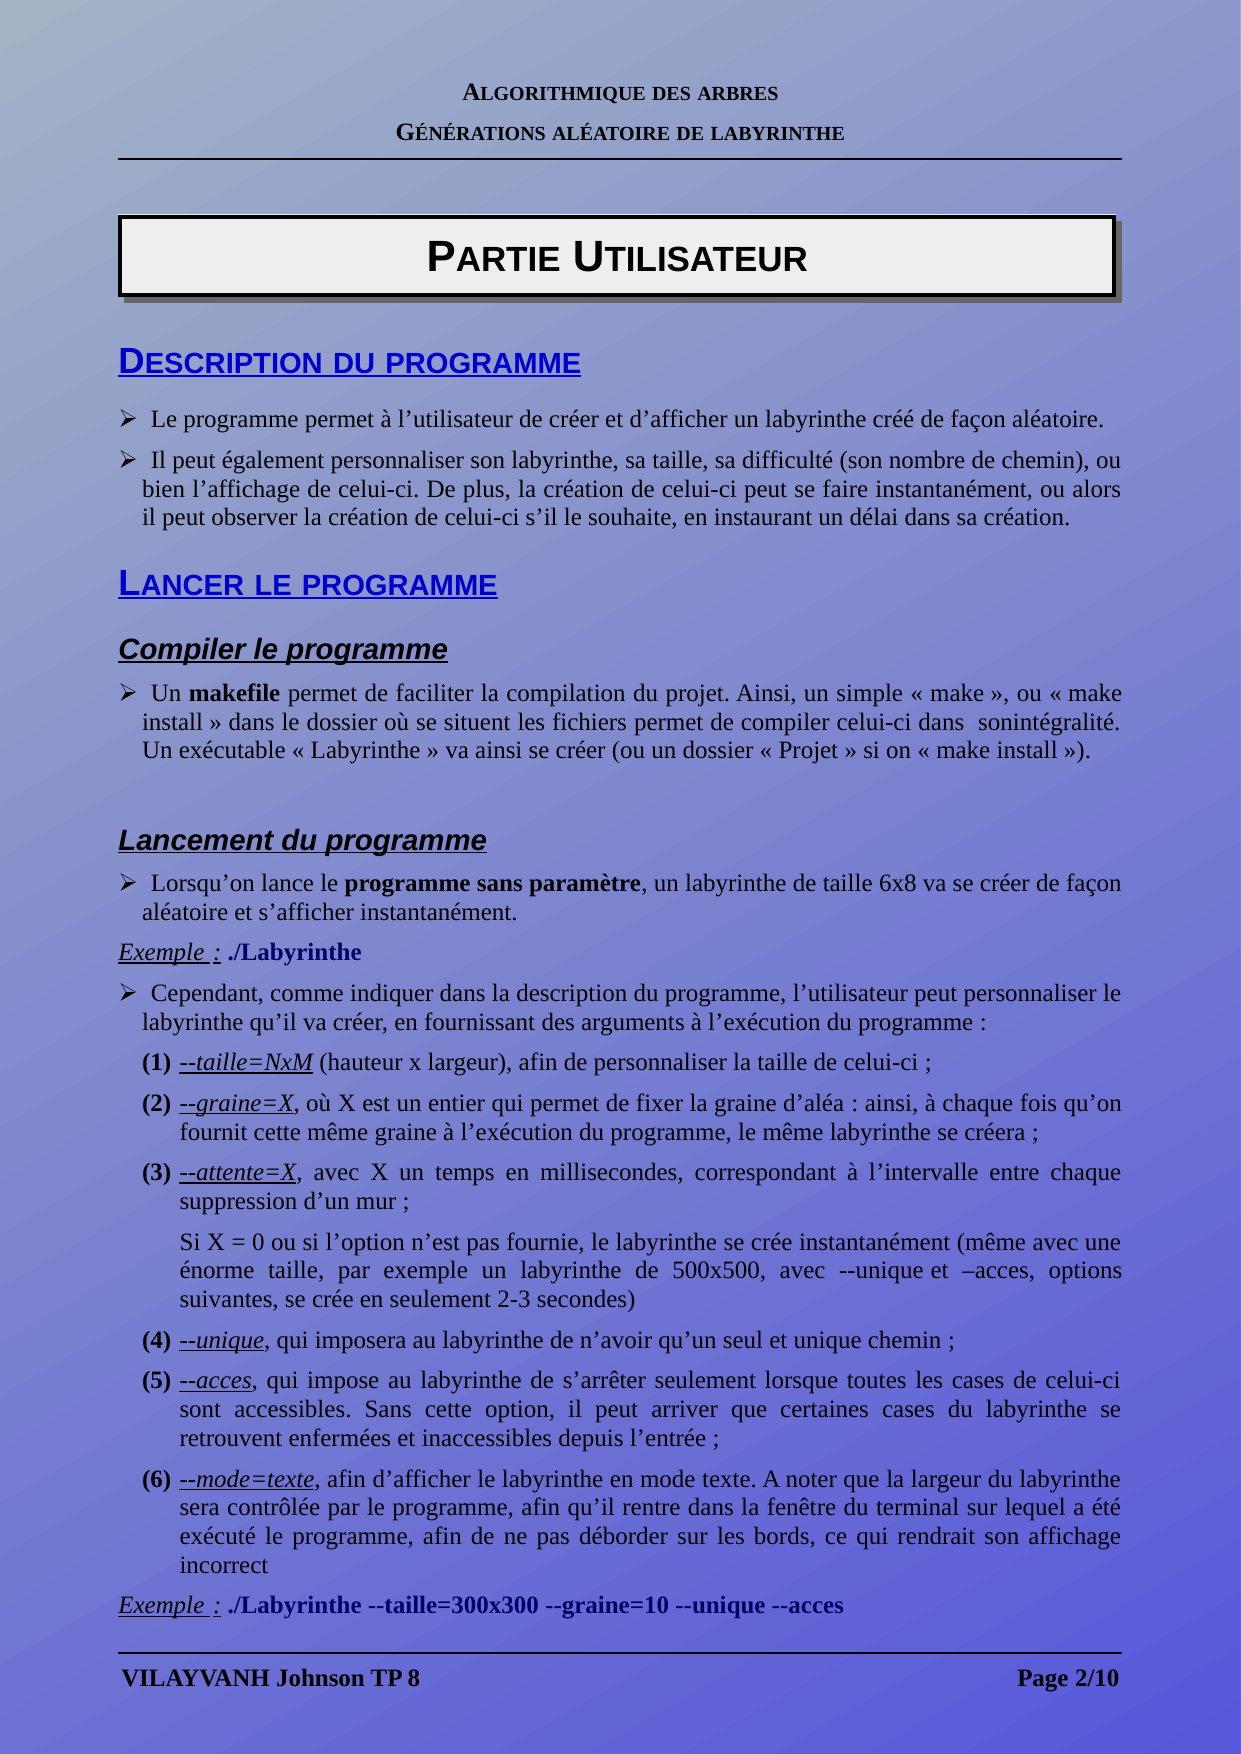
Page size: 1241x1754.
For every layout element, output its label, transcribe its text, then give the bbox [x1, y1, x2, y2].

text Exemple : ./Labyrinthe [118, 937, 1122, 966]
list Cependant, comme indiquer dans la description du programme, l’utilisateur peut personnaliser le labyrinthe qu’il va créer, en fournissant des arguments à l’exécution du programme : [118, 978, 1122, 1036]
subtitle Description du programme [118, 339, 1122, 381]
text Exemple : ./Labyrinthe --taille=300x300 --graine=10 --unique --acces [118, 1591, 1122, 1619]
list Lorsqu’on lance le programme sans paramètre, un labyrinthe de taille 6x8 va se créer de façon aléatoire et s’afficher instantanément. [118, 868, 1122, 926]
list --attente=X, avec X un temps en millisecondes, correspondant à l’intervalle entre chaque suppression d’un mur ; [142, 1157, 1122, 1215]
subtitle Lancement du programme [118, 822, 1122, 856]
list --mode=texte, afin d’afficher le labyrinthe en mode texte. A noter que la largeur du labyrinthe sera contrôlée par le programme, afin qu’il rentre dans la fenêtre du terminal sur lequel a été exécuté le programme, afin de ne pas déborder sur les bords, ce qui rendrait son affichage incorrect [142, 1464, 1122, 1579]
list --unique, qui imposera au labyrinthe de n’avoir qu’un seul et unique chemin ; [142, 1325, 1122, 1354]
list --graine=X, où X est un entier qui permet de fixer la graine d’aléa : ainsi, à chaque fois qu’on fournit cette même graine à l’exécution du programme, le même labyrinthe se créera ; [142, 1088, 1122, 1146]
list Il peut également personnaliser son labyrinthe, sa taille, sa difficulté (son nombre de chemin), ou bien l’affichage de celui-ci. De plus, la création de celui-ci peut se faire instantanément, ou alors il peut observer la création de celui-ci s’il le souhaite, en instaurant un délai dans sa création. [118, 445, 1122, 531]
list Le programme permet à l’utilisateur de créer et d’afficher un labyrinthe créé de façon aléatoire. [118, 404, 1122, 433]
subtitle Partie Utilisateur [122, 219, 1112, 293]
list --acces, qui impose au labyrinthe de s’arrêter seulement lorsque toutes les cases de celui-ci sont accessibles. Sans cette option, il peut arriver que certaines cases du labyrinthe se retrouvent enfermées et inaccessibles depuis l’entrée ; [142, 1366, 1122, 1452]
subtitle Compiler le programme [118, 632, 1122, 666]
list --taille=NxM (hauteur x largeur), afin de personnaliser la taille de celui-ci ; [142, 1047, 1122, 1076]
list Un makefile permet de faciliter la compilation du projet. Ainsi, un simple « make », ou « make install » dans le dossier où se situent les fichiers permet de compiler celui-ci dans sonintégralité. Un exécutable « Labyrinthe » va ainsi se créer (ou un dossier « Projet » si on « make install »). [118, 678, 1122, 764]
list Si X = 0 ou si l’option n’est pas fournie, le labyrinthe se crée instantanément (même avec une énorme taille, par exemple un labyrinthe de 500x500, avec --unique et –acces, options suivantes, se crée en seulement 2-3 secondes) [142, 1227, 1122, 1313]
subtitle Lancer le programme [118, 561, 1122, 603]
